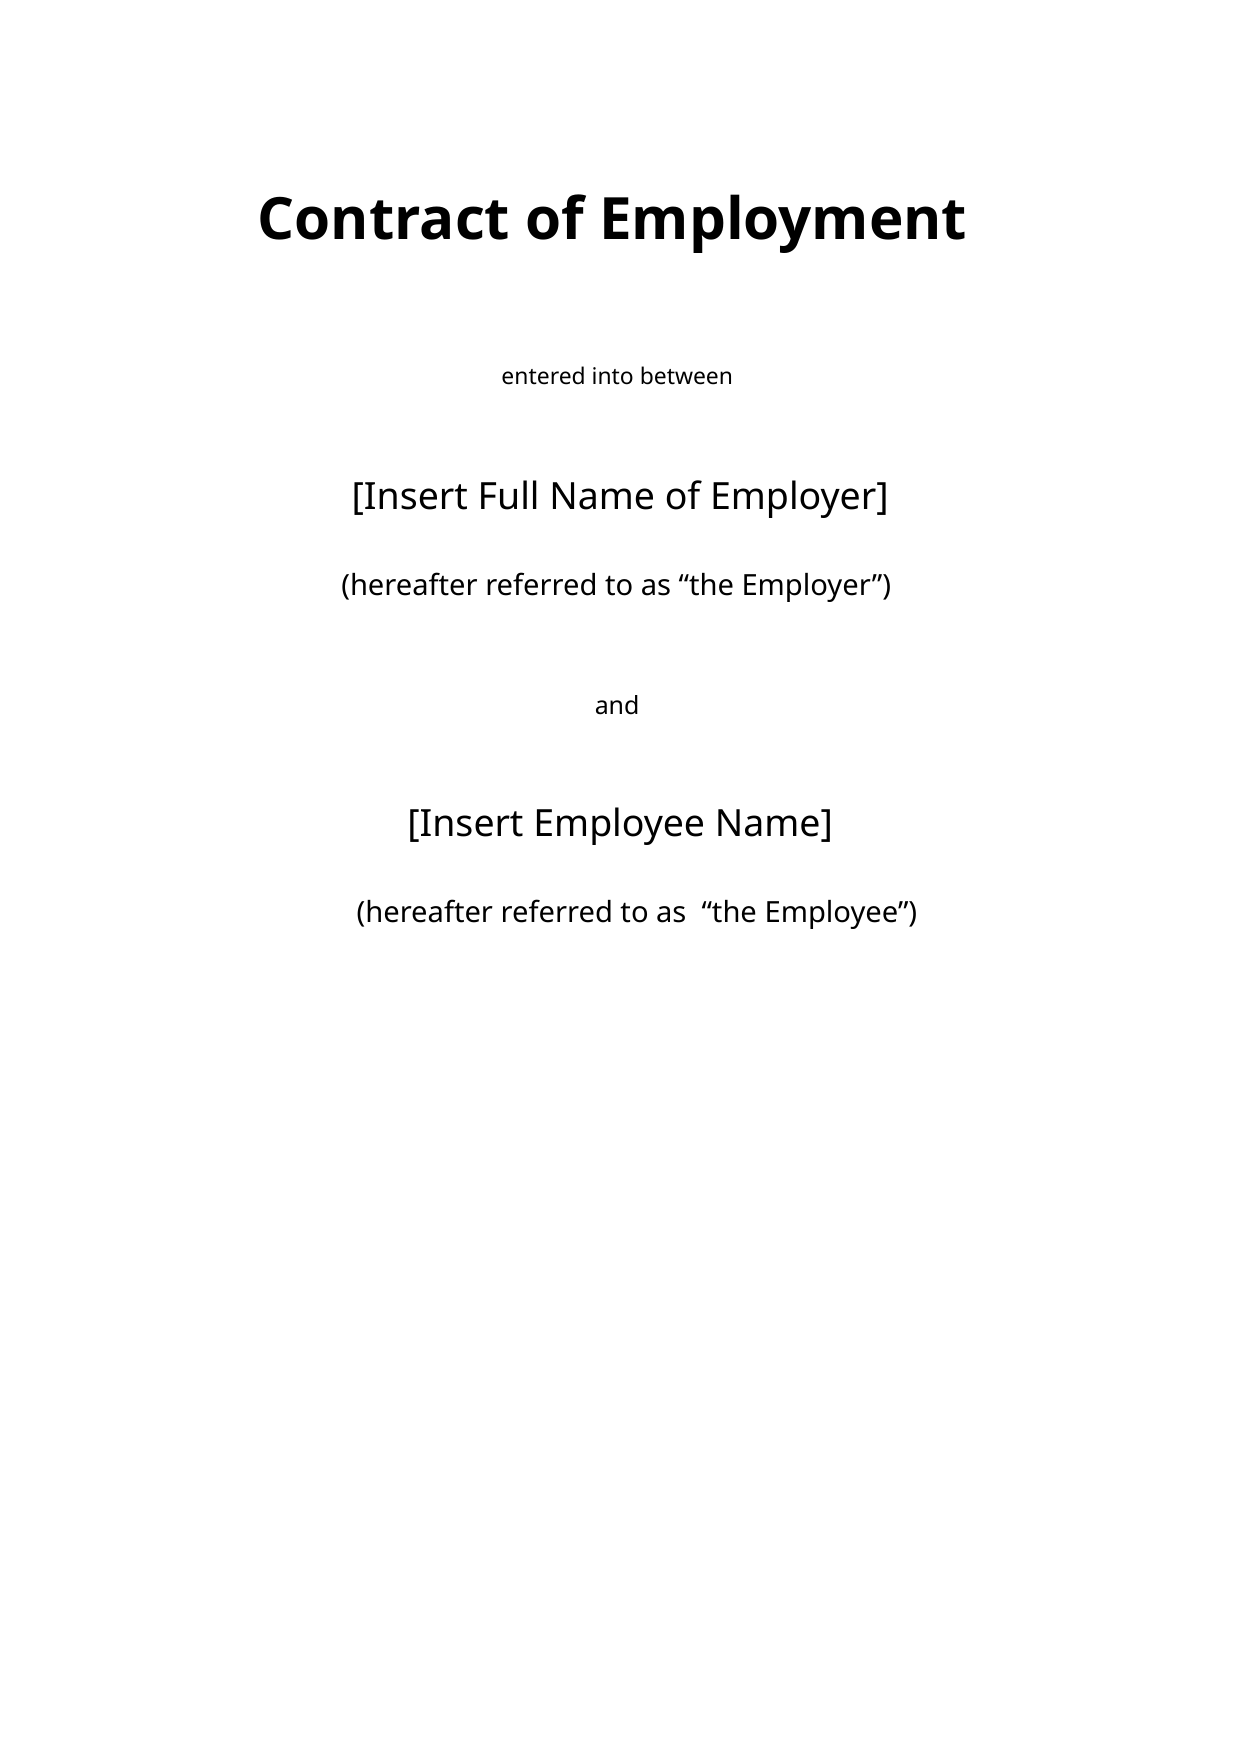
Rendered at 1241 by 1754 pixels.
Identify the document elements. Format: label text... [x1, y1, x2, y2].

subtitle [Insert Employee Name] [118, 796, 1122, 847]
title Contract of Employment [118, 177, 1122, 257]
text and [118, 687, 1122, 722]
subtitle entered into between [118, 360, 1122, 391]
subtitle (hereafter referred to as “the Employee”) [159, 891, 1122, 931]
subtitle (hereafter referred to as “the Employer”) [118, 564, 1122, 604]
subtitle [Insert Full Name of Employer] [118, 469, 1122, 520]
